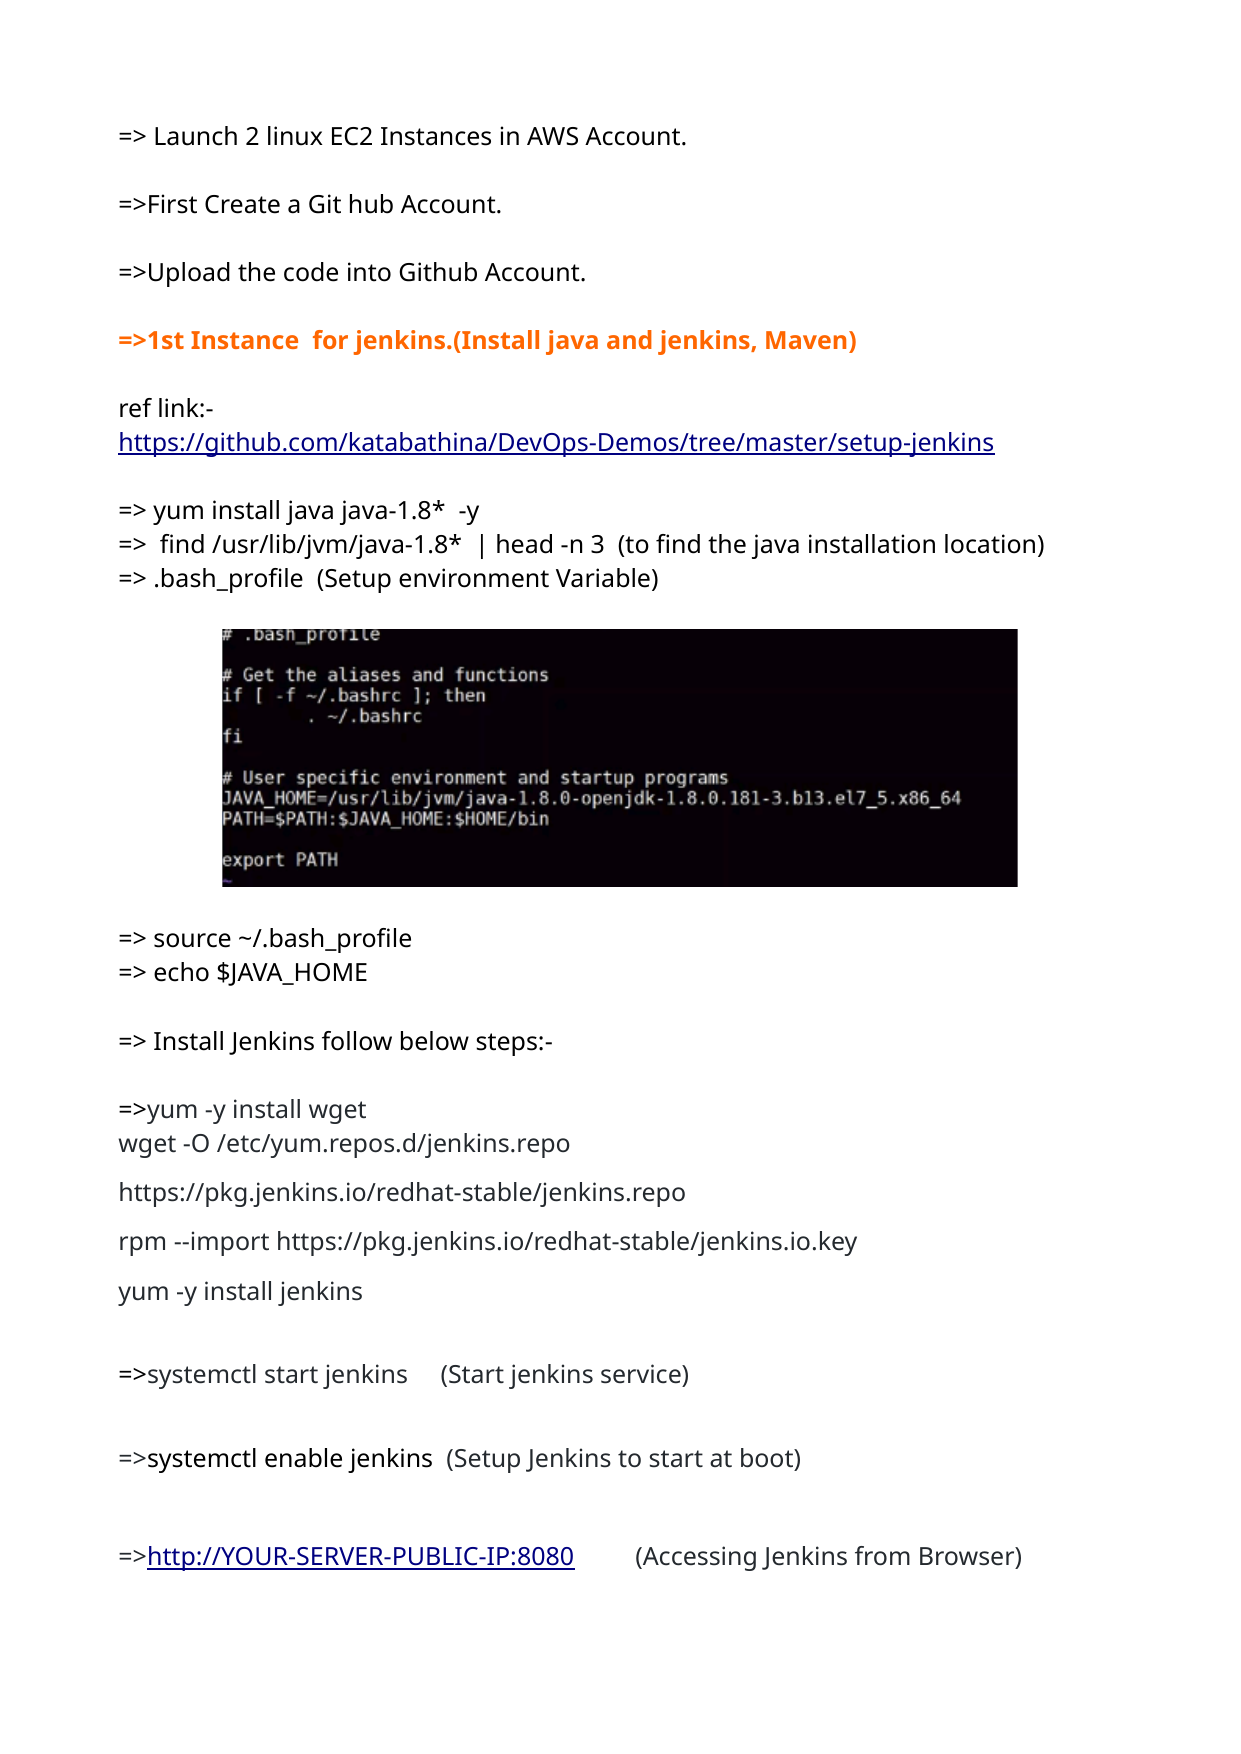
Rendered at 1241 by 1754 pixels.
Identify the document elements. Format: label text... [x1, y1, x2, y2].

text rpm --import https://pkg.jenkins.io/redhat-stable/jenkins.io.key [118, 1224, 1122, 1258]
text =>systemctl start jenkins (Start jenkins service) [118, 1357, 1122, 1391]
text => .bash_profile (Setup environment Variable) [118, 561, 1122, 595]
text wget -O /etc/yum.repos.d/jenkins.repo https://pkg.jenkins.io/redhat-stable/jenkins.repo [118, 1125, 1122, 1209]
text =>1st Instance for jenkins.(Install java and jenkins, Maven) [118, 322, 1122, 357]
text =>First Create a Git hub Account. [118, 186, 1122, 220]
text ref link:- [118, 391, 1122, 425]
text => Launch 2 linux EC2 Instances in AWS Account. [118, 118, 1122, 152]
text =>yum -y install wget [118, 1091, 1122, 1125]
text => yum install java java-1.8* -y [118, 493, 1122, 527]
text https://github.com/katabathina/DevOps-Demos/tree/master/setup-jenkins [118, 425, 1122, 459]
text =>Upload the code into Github Account. [118, 254, 1122, 288]
picture [222, 629, 1018, 887]
text => find /usr/lib/jvm/java-1.8* | head -n 3 (to find the java installation location) [118, 527, 1122, 561]
text => echo $JAVA_HOME [118, 955, 1122, 989]
text =>http://YOUR-SERVER-PUBLIC-IP:8080 (Accessing Jenkins from Browser) [118, 1539, 1122, 1573]
text =>systemctl enable jenkins (Setup Jenkins to start at boot) [118, 1440, 1122, 1474]
text yum -y install jenkins [118, 1273, 1122, 1307]
text => source ~/.bash_profile [118, 921, 1122, 955]
text => Install Jenkins follow below steps:- [118, 1023, 1122, 1057]
